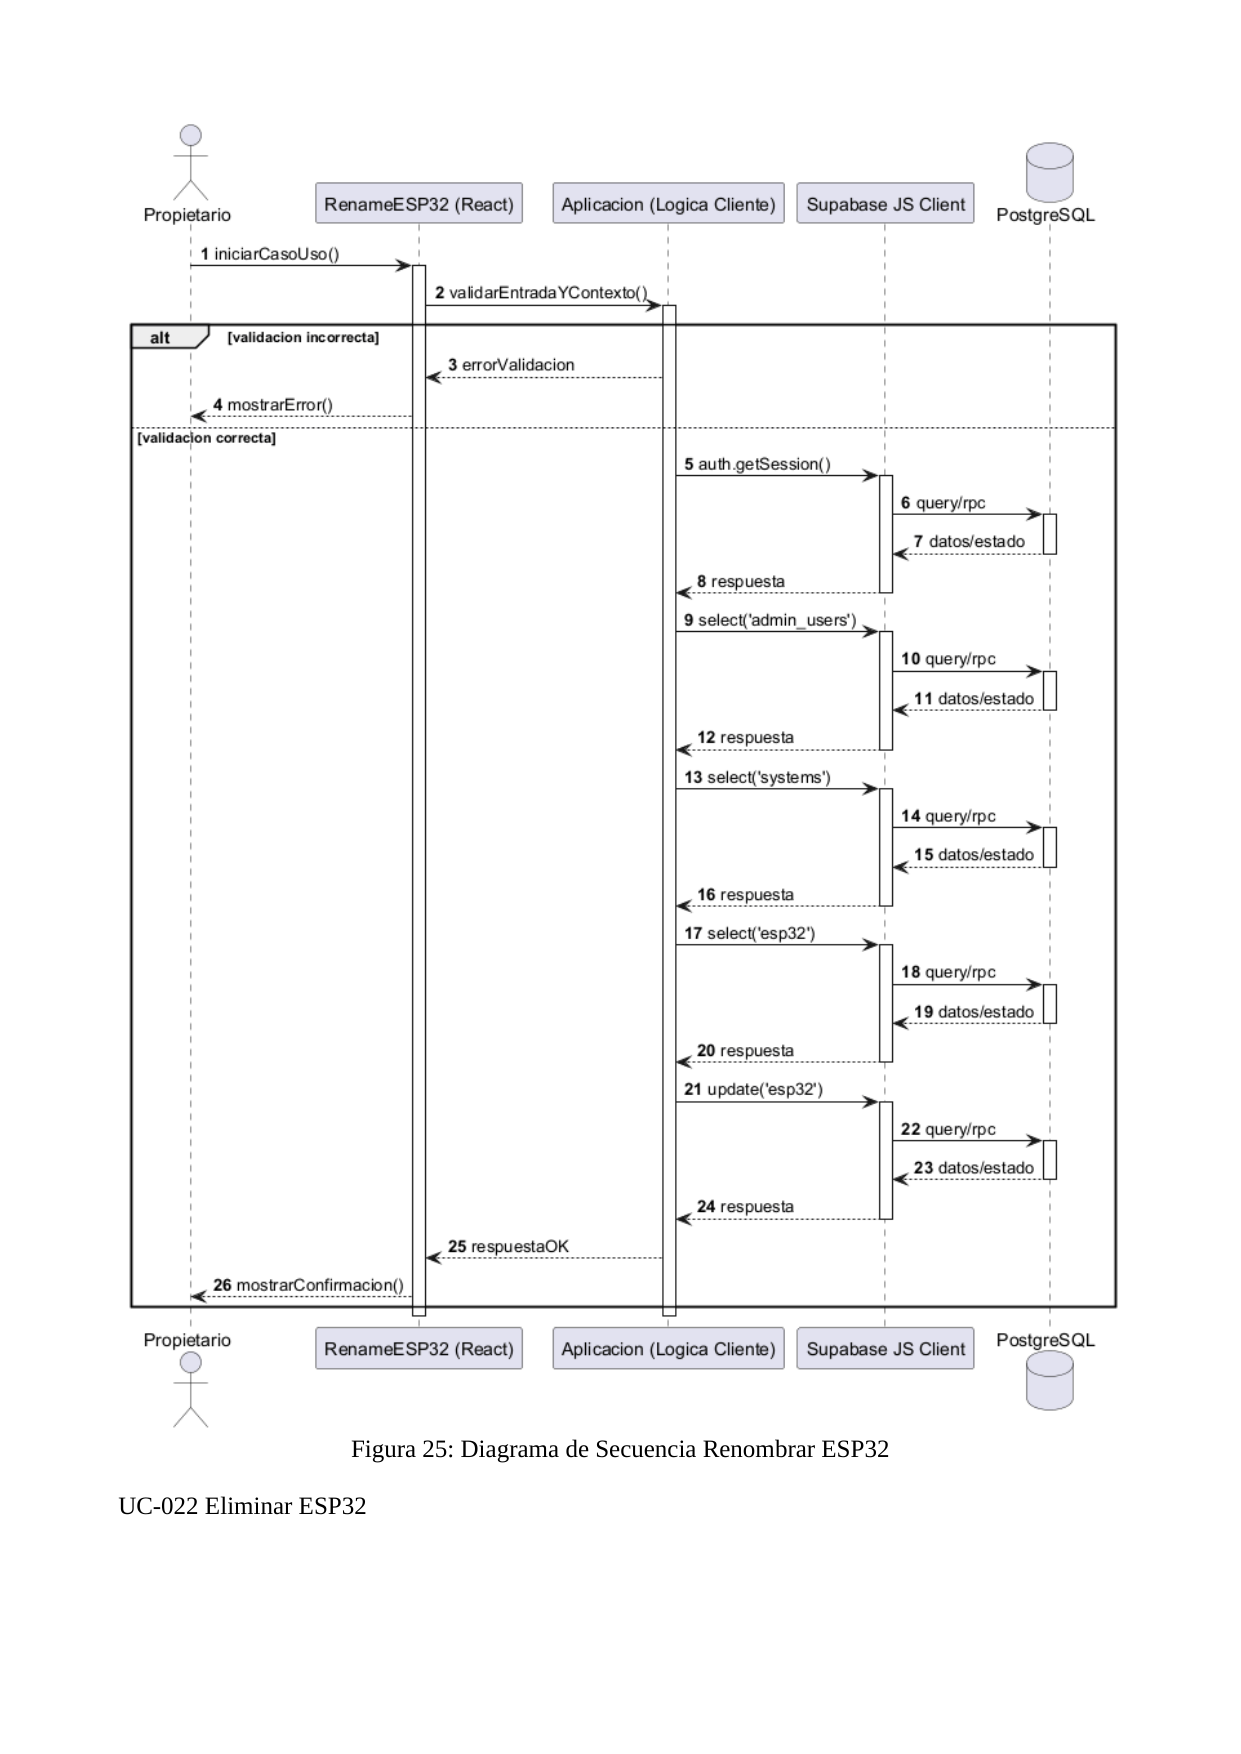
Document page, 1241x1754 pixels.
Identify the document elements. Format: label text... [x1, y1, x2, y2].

text UC-022 Eliminar ESP32 [118, 1491, 1122, 1520]
picture [118, 118, 1123, 1434]
text Figura 25: Diagrama de Secuencia Renombrar ESP32 [118, 1434, 1122, 1463]
